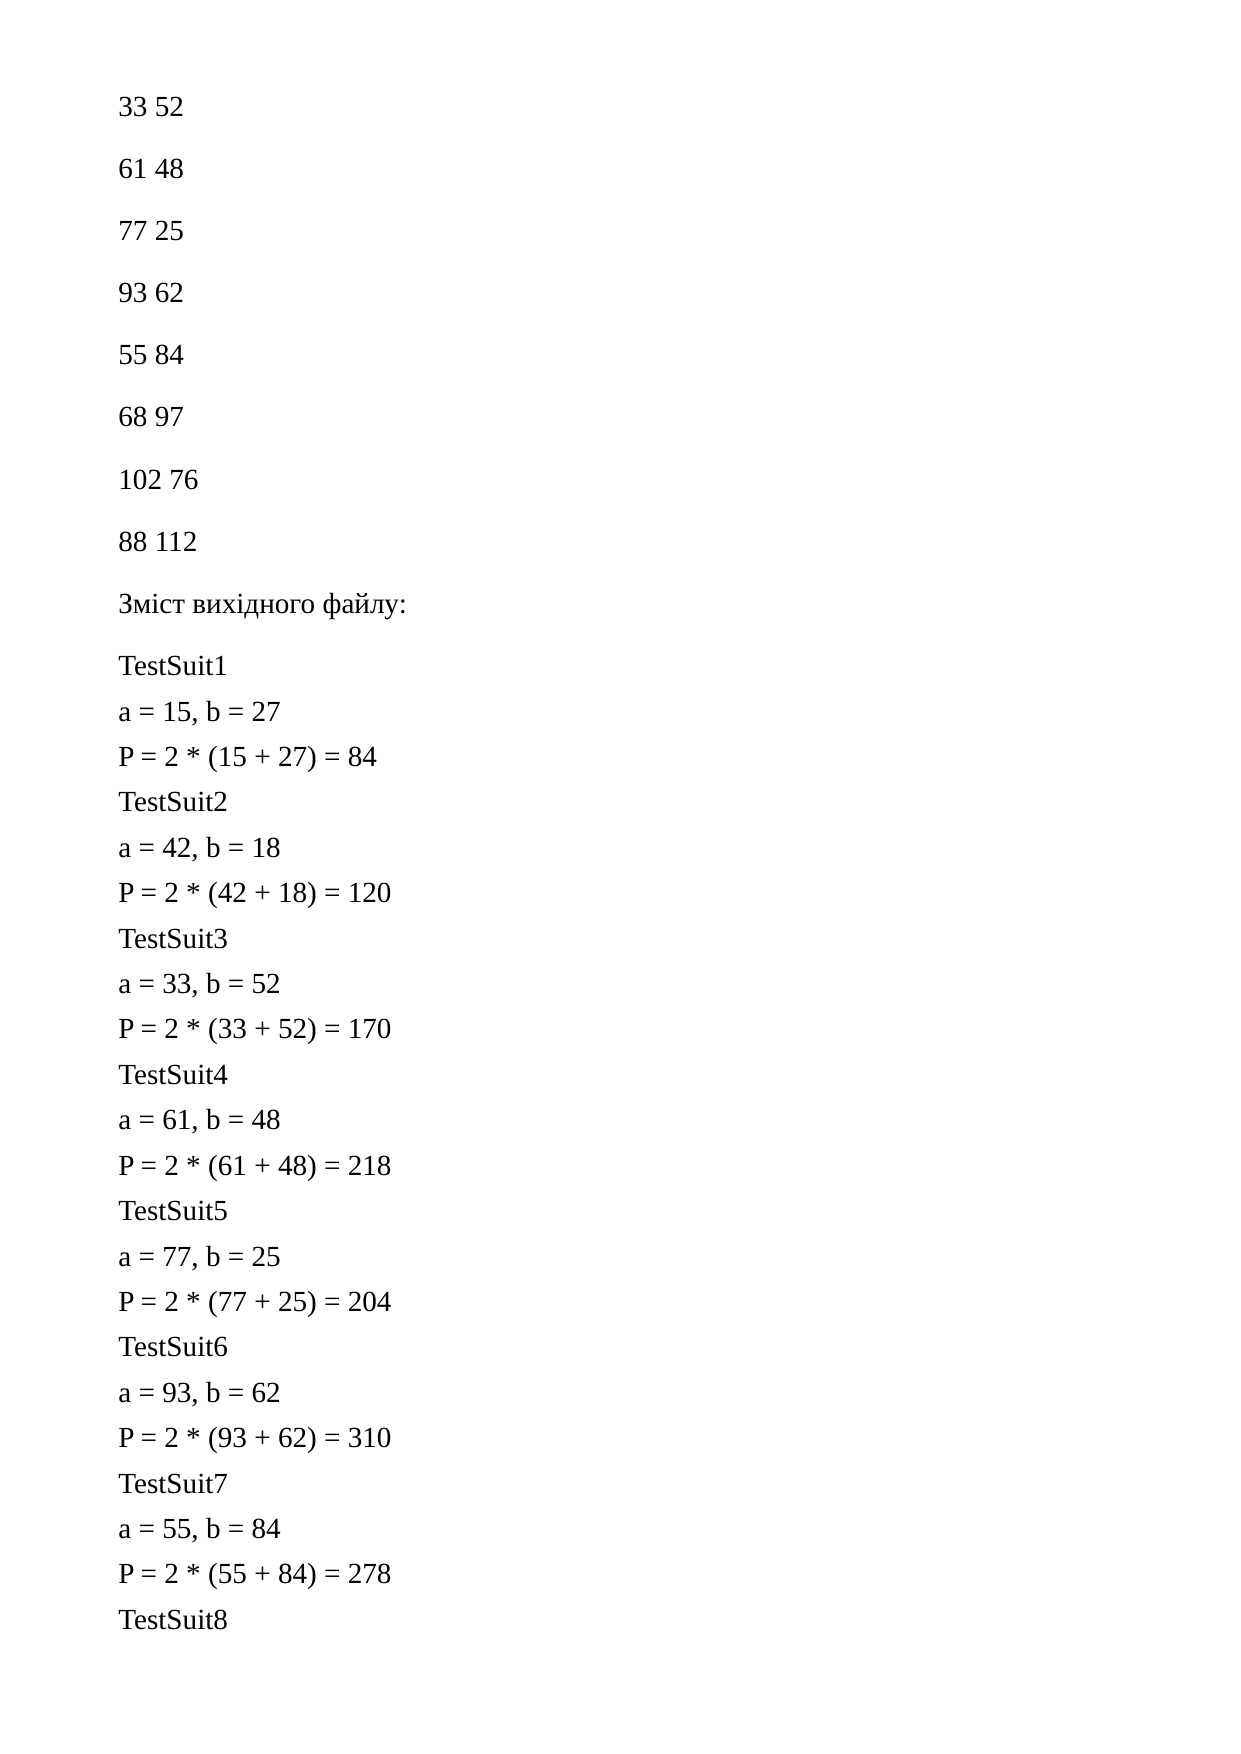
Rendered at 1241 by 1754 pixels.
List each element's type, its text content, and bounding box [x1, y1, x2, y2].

text 93 62 [118, 275, 1152, 309]
text a = 33, b = 52 [118, 966, 1152, 1000]
text a = 77, b = 25 [118, 1239, 1152, 1272]
text a = 61, b = 48 [118, 1102, 1152, 1136]
text a = 15, b = 27 [118, 694, 1152, 727]
text 102 76 [118, 462, 1152, 495]
text a = 42, b = 18 [118, 830, 1152, 863]
text P = 2 * (55 + 84) = 278 [118, 1557, 1152, 1590]
text 33 52 [118, 89, 1152, 122]
text TestSuit1 [118, 648, 1152, 682]
text P = 2 * (33 + 52) = 170 [118, 1012, 1152, 1045]
text P = 2 * (15 + 27) = 84 [118, 739, 1152, 773]
text P = 2 * (77 + 25) = 204 [118, 1284, 1152, 1318]
text P = 2 * (93 + 62) = 310 [118, 1420, 1152, 1454]
text P = 2 * (42 + 18) = 120 [118, 875, 1152, 909]
text 88 112 [118, 524, 1152, 557]
text TestSuit2 [118, 784, 1152, 818]
text TestSuit8 [118, 1602, 1152, 1636]
text Зміст вихідного файлу: [118, 586, 1152, 620]
text 77 25 [118, 213, 1152, 247]
text TestSuit5 [118, 1193, 1152, 1227]
text 61 48 [118, 151, 1152, 184]
text TestSuit3 [118, 921, 1152, 954]
text TestSuit4 [118, 1057, 1152, 1091]
text a = 93, b = 62 [118, 1375, 1152, 1408]
text 68 97 [118, 399, 1152, 433]
text P = 2 * (61 + 48) = 218 [118, 1148, 1152, 1181]
text TestSuit6 [118, 1329, 1152, 1363]
text TestSuit7 [118, 1466, 1152, 1499]
text a = 55, b = 84 [118, 1511, 1152, 1545]
text 55 84 [118, 337, 1152, 371]
